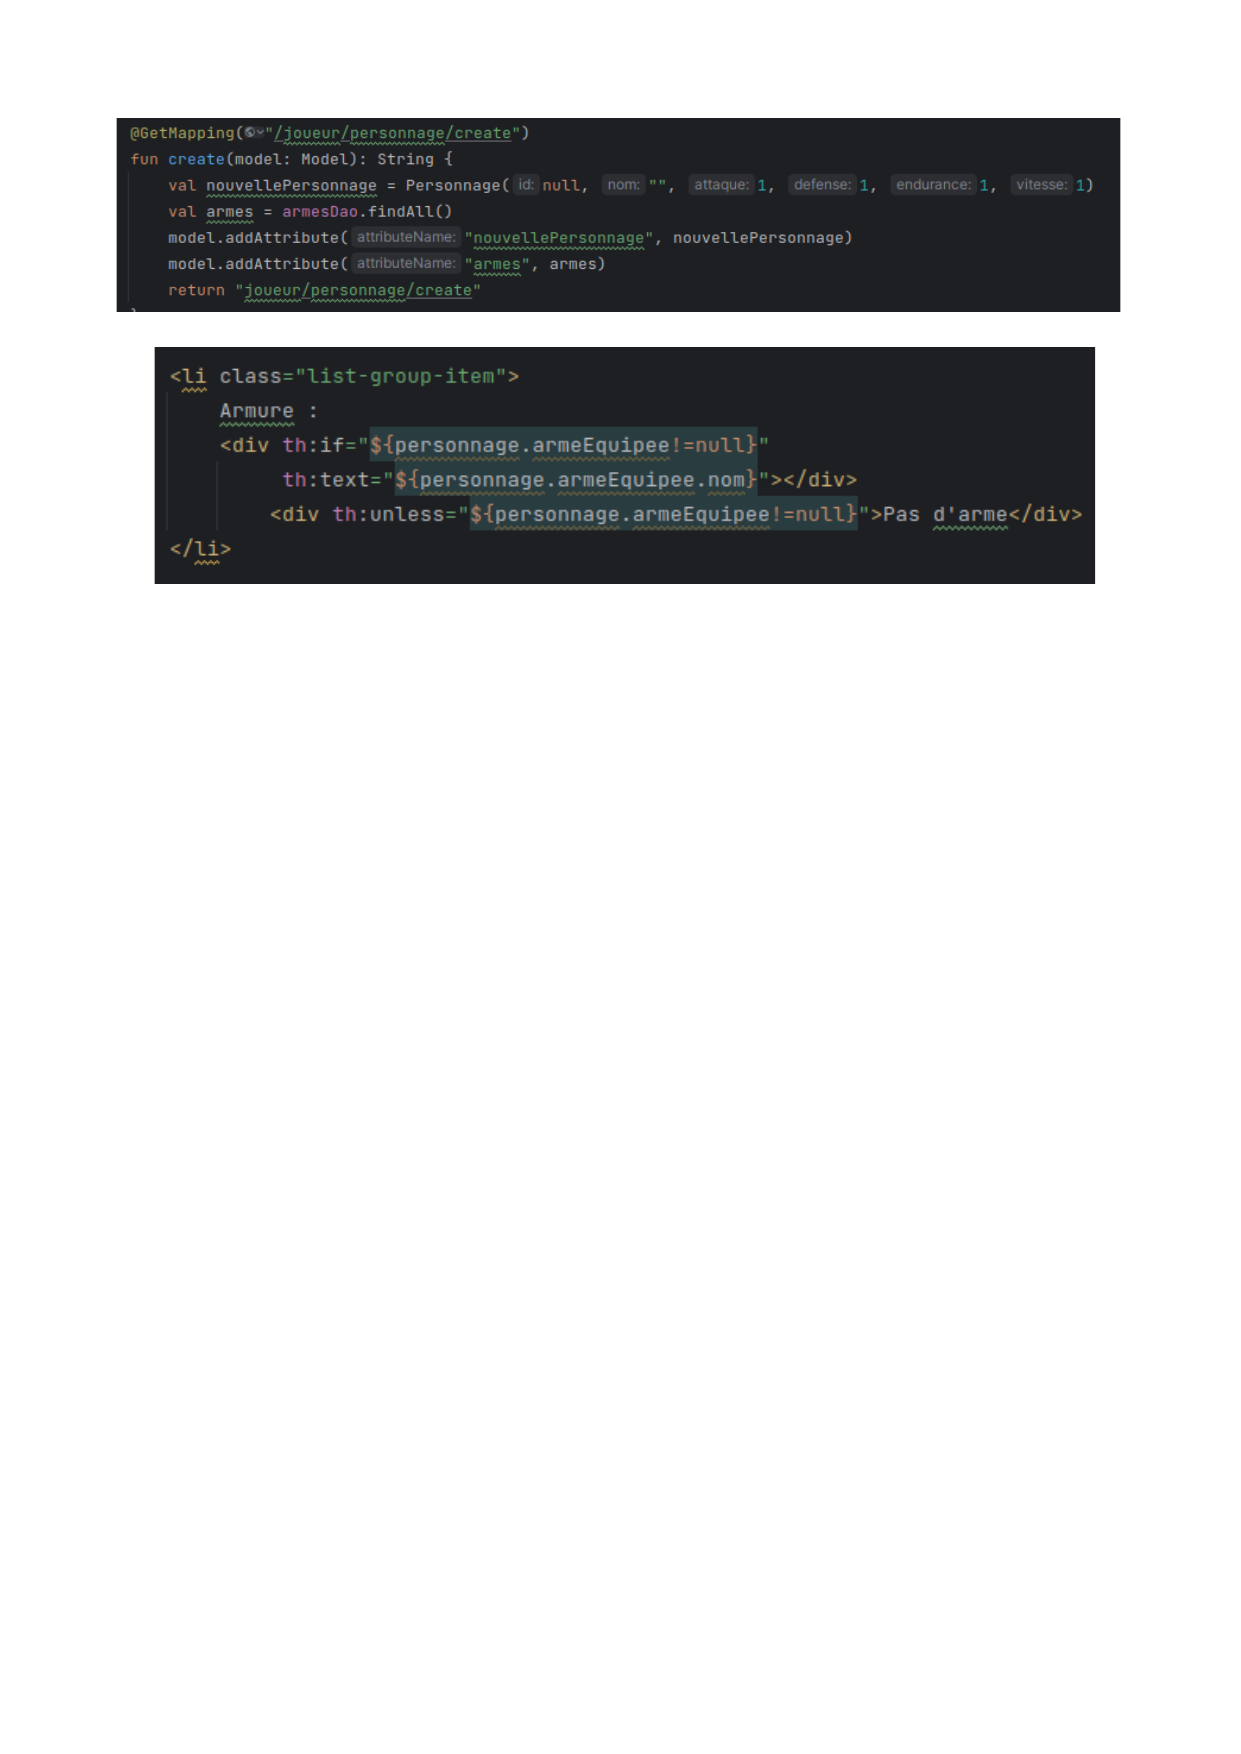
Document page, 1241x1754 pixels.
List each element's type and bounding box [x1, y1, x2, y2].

picture [154, 347, 1096, 584]
picture [116, 118, 1121, 312]
